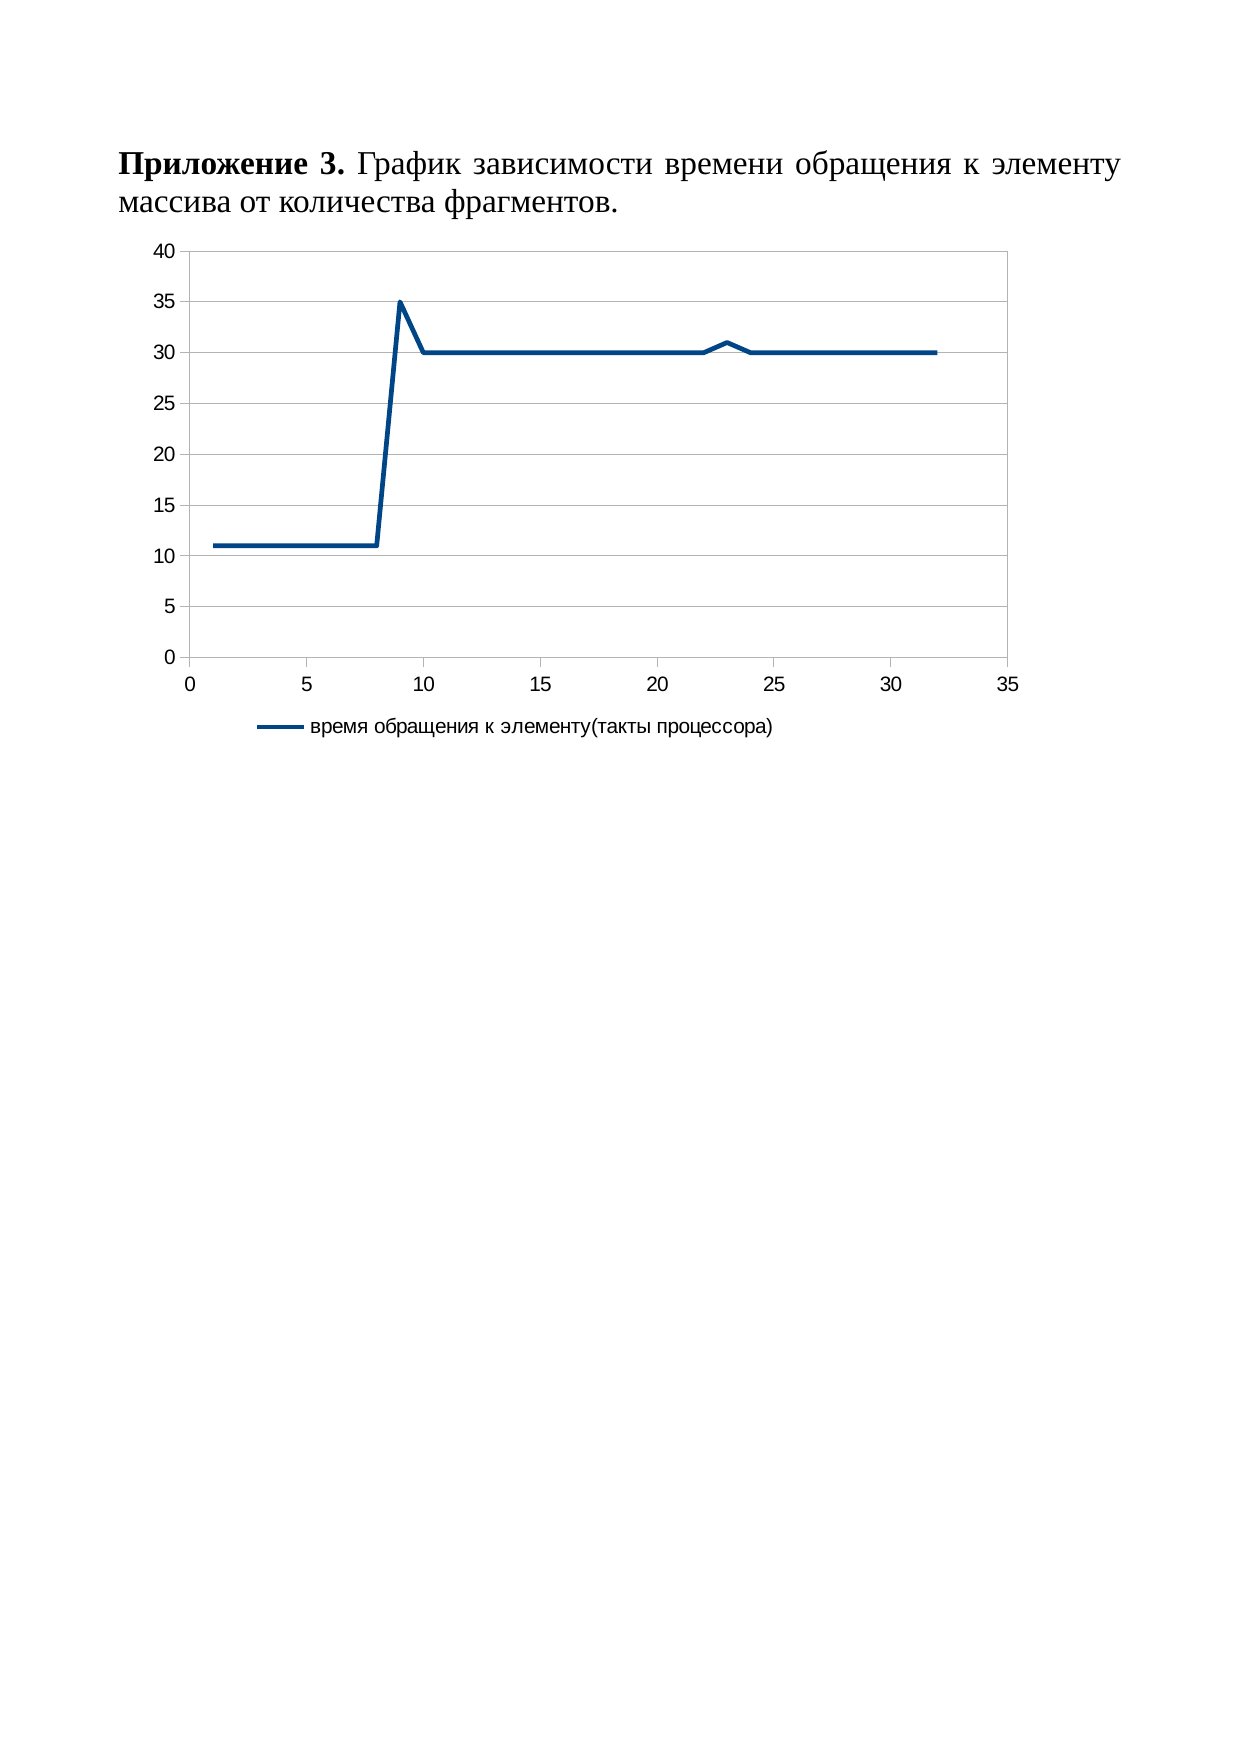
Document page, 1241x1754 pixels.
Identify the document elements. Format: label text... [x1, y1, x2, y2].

subtitle Приложение 3. График зависимости времени обращения к элементу массива от количества фрагментов. [118, 143, 1122, 220]
